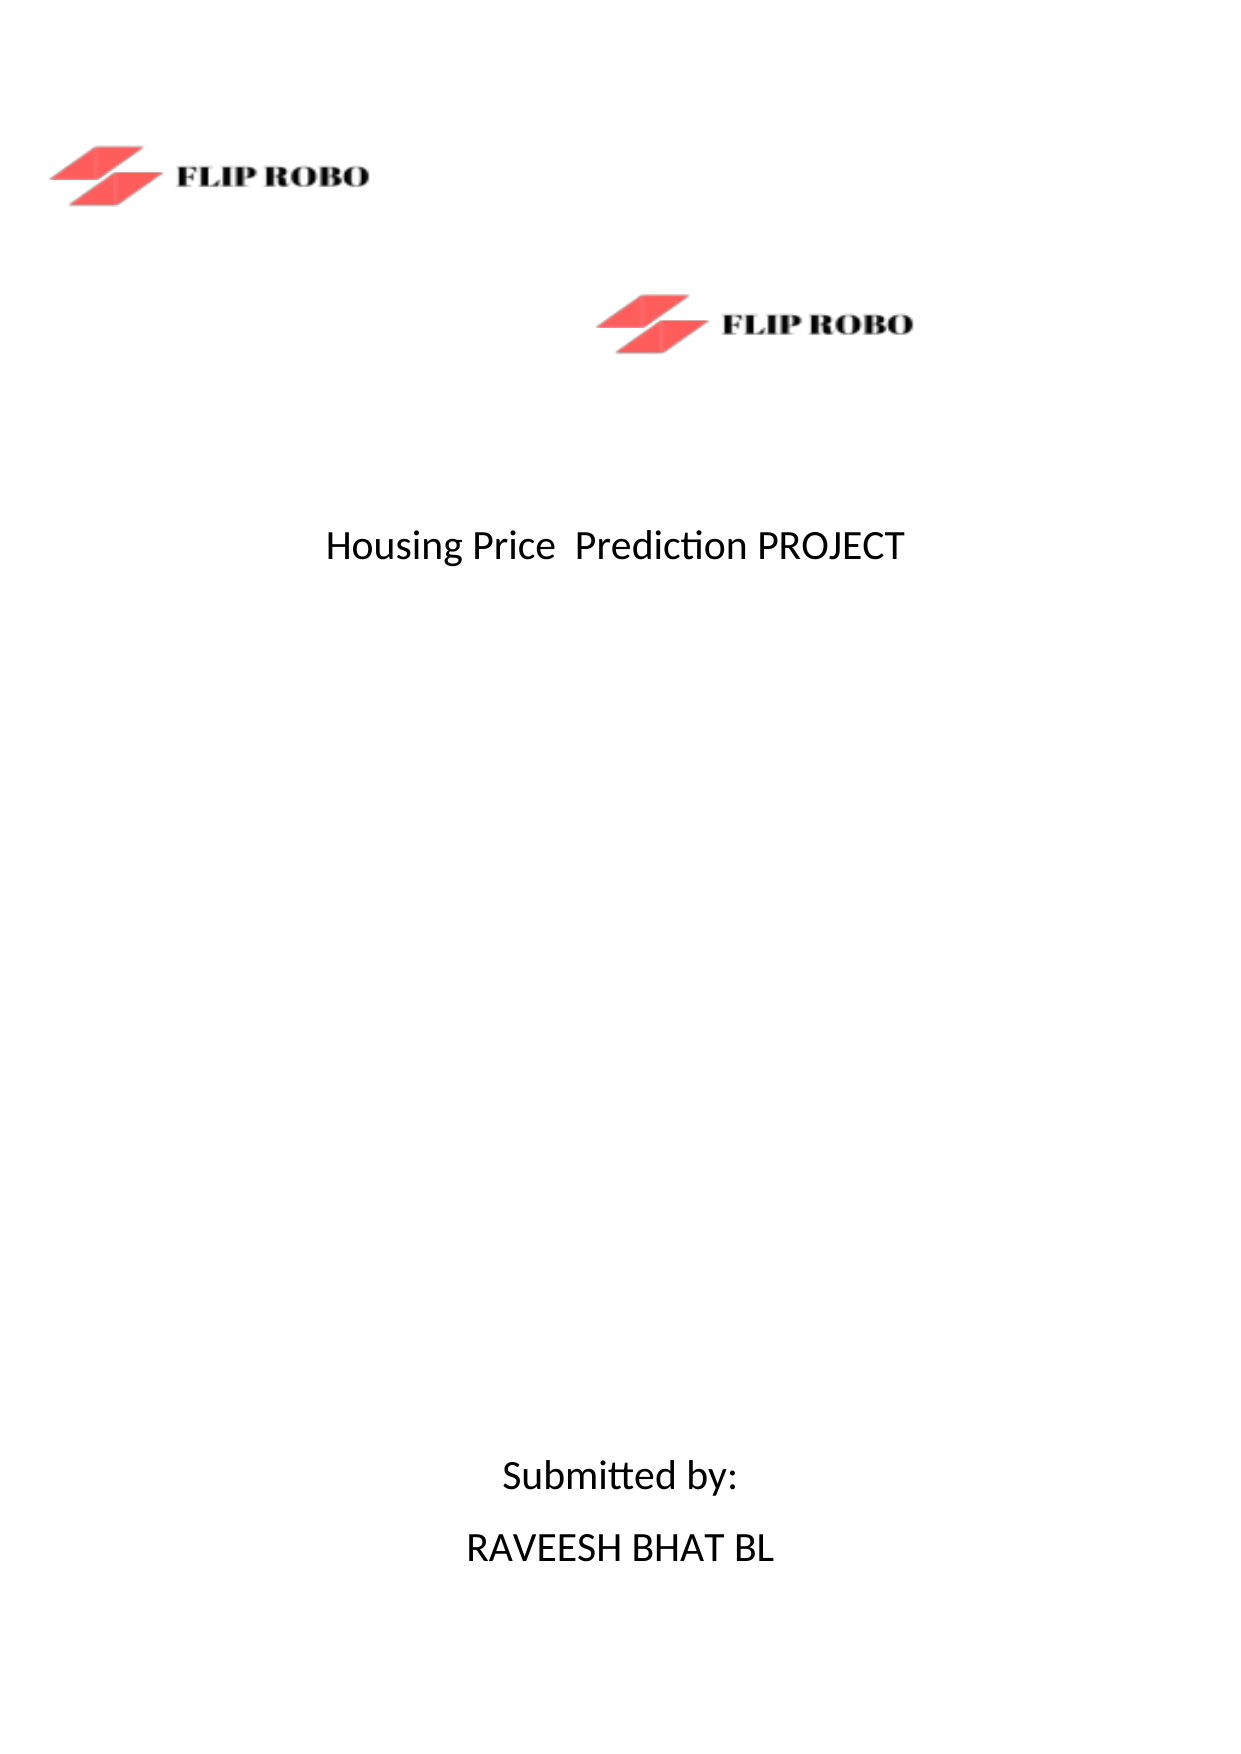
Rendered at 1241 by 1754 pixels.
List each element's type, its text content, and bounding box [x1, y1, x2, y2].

picture [0, 0, 486, 354]
text Submitted by: [150, 1449, 1090, 1500]
text Housing Price Prediction PROJECT [150, 519, 1090, 570]
picture [547, 150, 1029, 500]
text RAVEESH BHAT BL [150, 1521, 1090, 1572]
